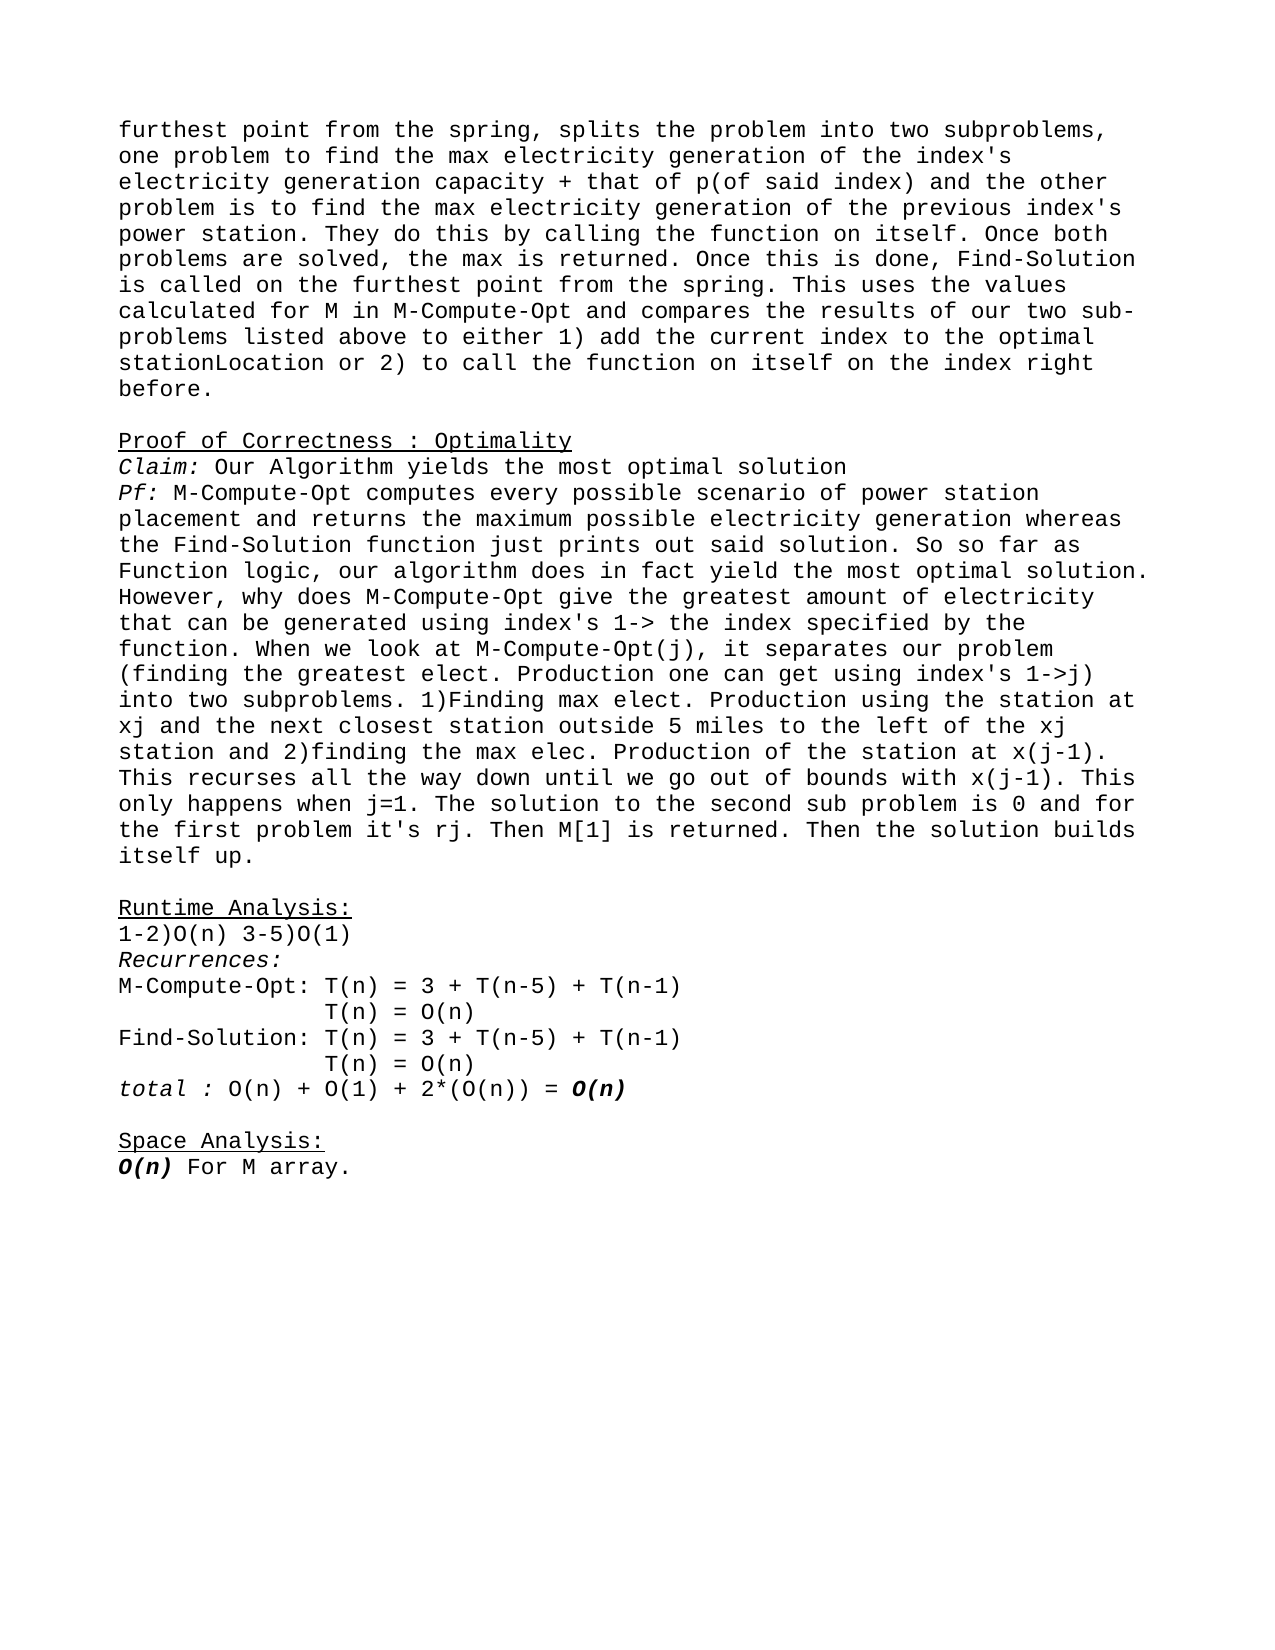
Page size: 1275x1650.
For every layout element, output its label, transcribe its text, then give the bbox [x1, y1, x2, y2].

text M-Compute-Opt: T(n) = 3 + T(n-5) + T(n-1) [118, 974, 1157, 1000]
text Claim: Our Algorithm yields the most optimal solution [118, 455, 1157, 481]
text T(n) = O(n) [118, 1000, 1157, 1026]
text 1-2)O(n) 3-5)O(1) [118, 922, 1157, 948]
text Recurrences: [118, 948, 1157, 974]
text T(n) = O(n) [118, 1052, 1157, 1078]
text total : O(n) + O(1) + 2*(O(n)) = O(n) [118, 1078, 1157, 1104]
text Find-Solution: T(n) = 3 + T(n-5) + T(n-1) [118, 1026, 1157, 1052]
text Proof of Correctness : Optimality [118, 429, 1157, 455]
text O(n) For M array. [118, 1156, 1157, 1182]
text Runtime Analysis: [118, 896, 1157, 922]
text Pf: M-Compute-Opt computes every possible scenario of power station placement and returns the maximum possible electricity generation whereas the Find-Solution function just prints out said solution. So so far as Function logic, our algorithm does in fact yield the most optimal solution. However, why does M-Compute-Opt give the greatest amount of electricity that can be generated using index's 1-> the index specified by the function. When we look at M-Compute-Opt(j), it separates our problem (finding the greatest elect. Production one can get using index's 1->j) into two subproblems. 1)Finding max elect. Production using the station at xj and the next closest station outside 5 miles to the left of the xj station and 2)finding the max elec. Production of the station at x(j-1). This recurses all the way down until we go out of bounds with x(j-1). This only happens when j=1. The solution to the second sub problem is 0 and for the first problem it's rj. Then M[1] is returned. Then the solution builds itself up. [118, 481, 1157, 870]
text furthest point from the spring, splits the problem into two subproblems, one problem to find the max electricity generation of the index's electricity generation capacity + that of p(of said index) and the other problem is to find the max electricity generation of the previous index's power station. They do this by calling the function on itself. Once both problems are solved, the max is returned. Once this is done, Find-Solution is called on the furthest point from the spring. This uses the values calculated for M in M-Compute-Opt and compares the results of our two sub-problems listed above to either 1) add the current index to the optimal stationLocation or 2) to call the function on itself on the index right before. [118, 118, 1157, 403]
text Space Analysis: [118, 1130, 1157, 1156]
